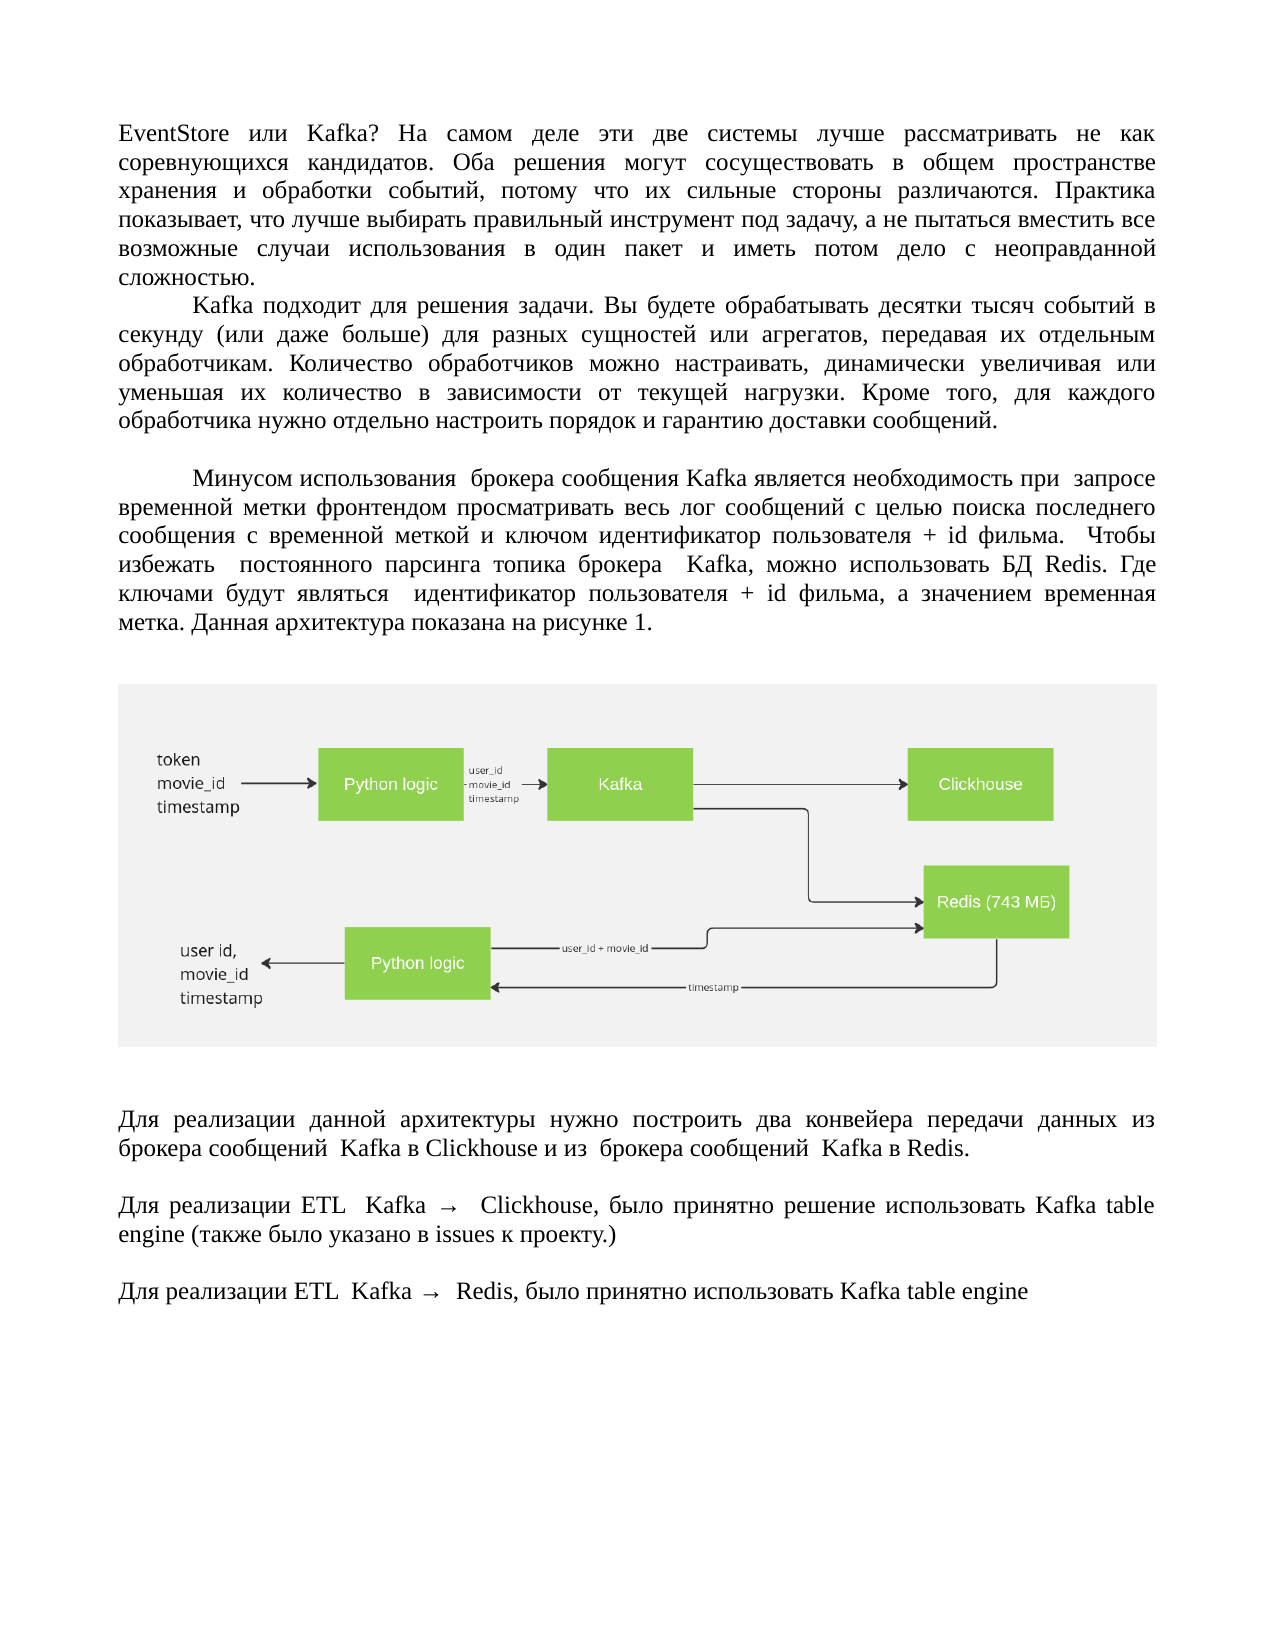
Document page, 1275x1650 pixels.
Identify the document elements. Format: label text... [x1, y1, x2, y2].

text Для реализации данной архитектуры нужно построить два конвейера передачи данных из брокера сообщений Kafka в Clickhouse и из брокера сообщений Kafka в Redis. [118, 1104, 1157, 1161]
text Kafka подходит для решения задачи. Вы будете обрабатывать десятки тысяч событий в секунду (или даже больше) для разных сущностей или агрегатов, передавая их отдельным обработчикам. Количество обработчиков можно настраивать, динамически увеличивая или уменьшая их количество в зависимости от текущей нагрузки. Кроме того, для каждого обработчика нужно отдельно настроить порядок и гарантию доставки сообщений. [118, 291, 1157, 434]
text Для реализации ETL Kafka → Redis, было принятно использовать Kafka table engine [118, 1276, 1157, 1305]
text EventStore или Kafka? На самом деле эти две системы лучше рассматривать не как соревнующихся кандидатов. Оба решения могут сосуществовать в общем пространстве хранения и обработки событий, потому что их сильные стороны различаются. Практика показывает, что лучше выбирать правильный инструмент под задачу, а не пытаться вместить все возможные случаи использования в один пакет и иметь потом дело с неоправданной сложностью. [118, 118, 1157, 291]
text Для реализации ETL Kafka → Clickhouse, было принятно решение использовать Kafka table engine (также было указано в issues к проекту.) [118, 1190, 1157, 1248]
picture [118, 684, 1157, 1047]
text Минусом использования брокера сообщения Kafka является необходимость при запросе временной метки фронтендом просматривать весь лог сообщений с целью поиска последнего сообщения с временной меткой и ключом идентификатор пользователя + id фильма. Чтобы избежать постоянного парсинга топика брокера Kafka, можно использовать БД Redis. Где ключами будут являться идентификатор пользователя + id фильма, а значением временная метка. Данная архитектура показана на рисунке 1. [118, 463, 1157, 636]
